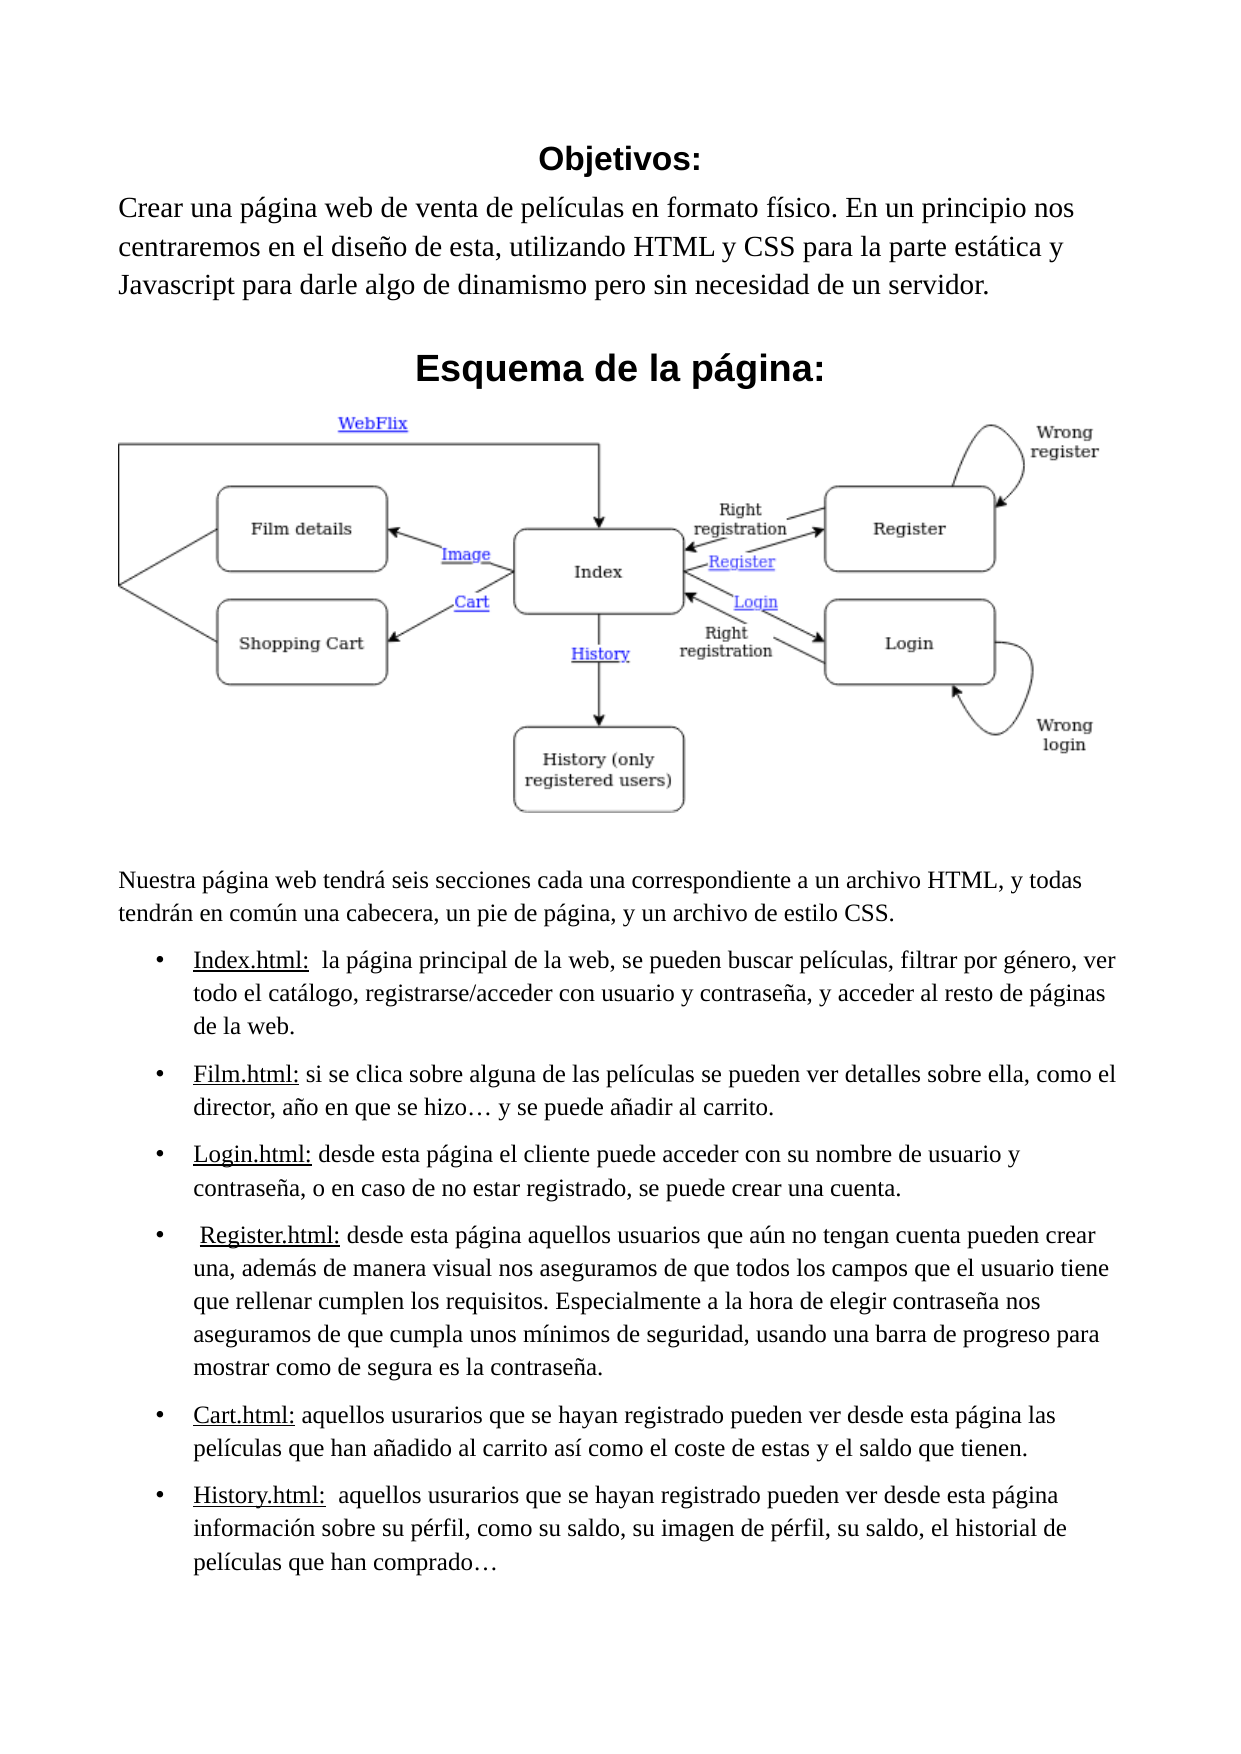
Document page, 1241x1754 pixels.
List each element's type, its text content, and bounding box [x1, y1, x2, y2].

picture [118, 401, 1123, 813]
list History.html: aquellos usurarios que se hayan registrado pueden ver desde esta página información sobre su pérfil, como su saldo, su imagen de pérfil, su saldo, el historial de películas que han comprado… [156, 1481, 1122, 1575]
text Crear una página web de venta de películas en formato físico. En un principio nos centraremos en el diseño de esta, utilizando HTML y CSS para la parte estática y Javascript para darle algo de dinamismo pero sin necesidad de un servidor. [118, 190, 1122, 301]
subtitle Esquema de la página: [118, 345, 1122, 389]
subtitle Objetivos: [118, 139, 1122, 178]
list Cart.html: aquellos usurarios que se hayan registrado pueden ver desde esta página las películas que han añadido al carrito así como el coste de estas y el saldo que tienen. [156, 1400, 1122, 1462]
text Nuestra página web tendrá seis secciones cada una correspondiente a un archivo HTML, y todas tendrán en común una cabecera, un pie de página, y un archivo de estilo CSS. [118, 865, 1122, 926]
list Index.html: la página principal de la web, se pueden buscar películas, filtrar por género, ver todo el catálogo, registrarse/acceder con usuario y contraseña, y acceder al resto de páginas de la web. [156, 945, 1122, 1040]
list Film.html: si se clica sobre alguna de las películas se pueden ver detalles sobre ella, como el director, año en que se hizo… y se puede añadir al carrito. [156, 1059, 1122, 1121]
list Login.html: desde esta página el cliente puede acceder con su nombre de usuario y contraseña, o en caso de no estar registrado, se puede crear una cuenta. [156, 1139, 1122, 1201]
list Register.html: desde esta página aquellos usuarios que aún no tengan cuenta pueden crear una, además de manera visual nos aseguramos de que todos los campos que el usuario tiene que rellenar cumplen los requisitos. Especialmente a la hora de elegir contraseña nos aseguramos de que cumpla unos mínimos de seguridad, usando una barra de progreso para mostrar como de segura es la contraseña. [156, 1220, 1122, 1381]
